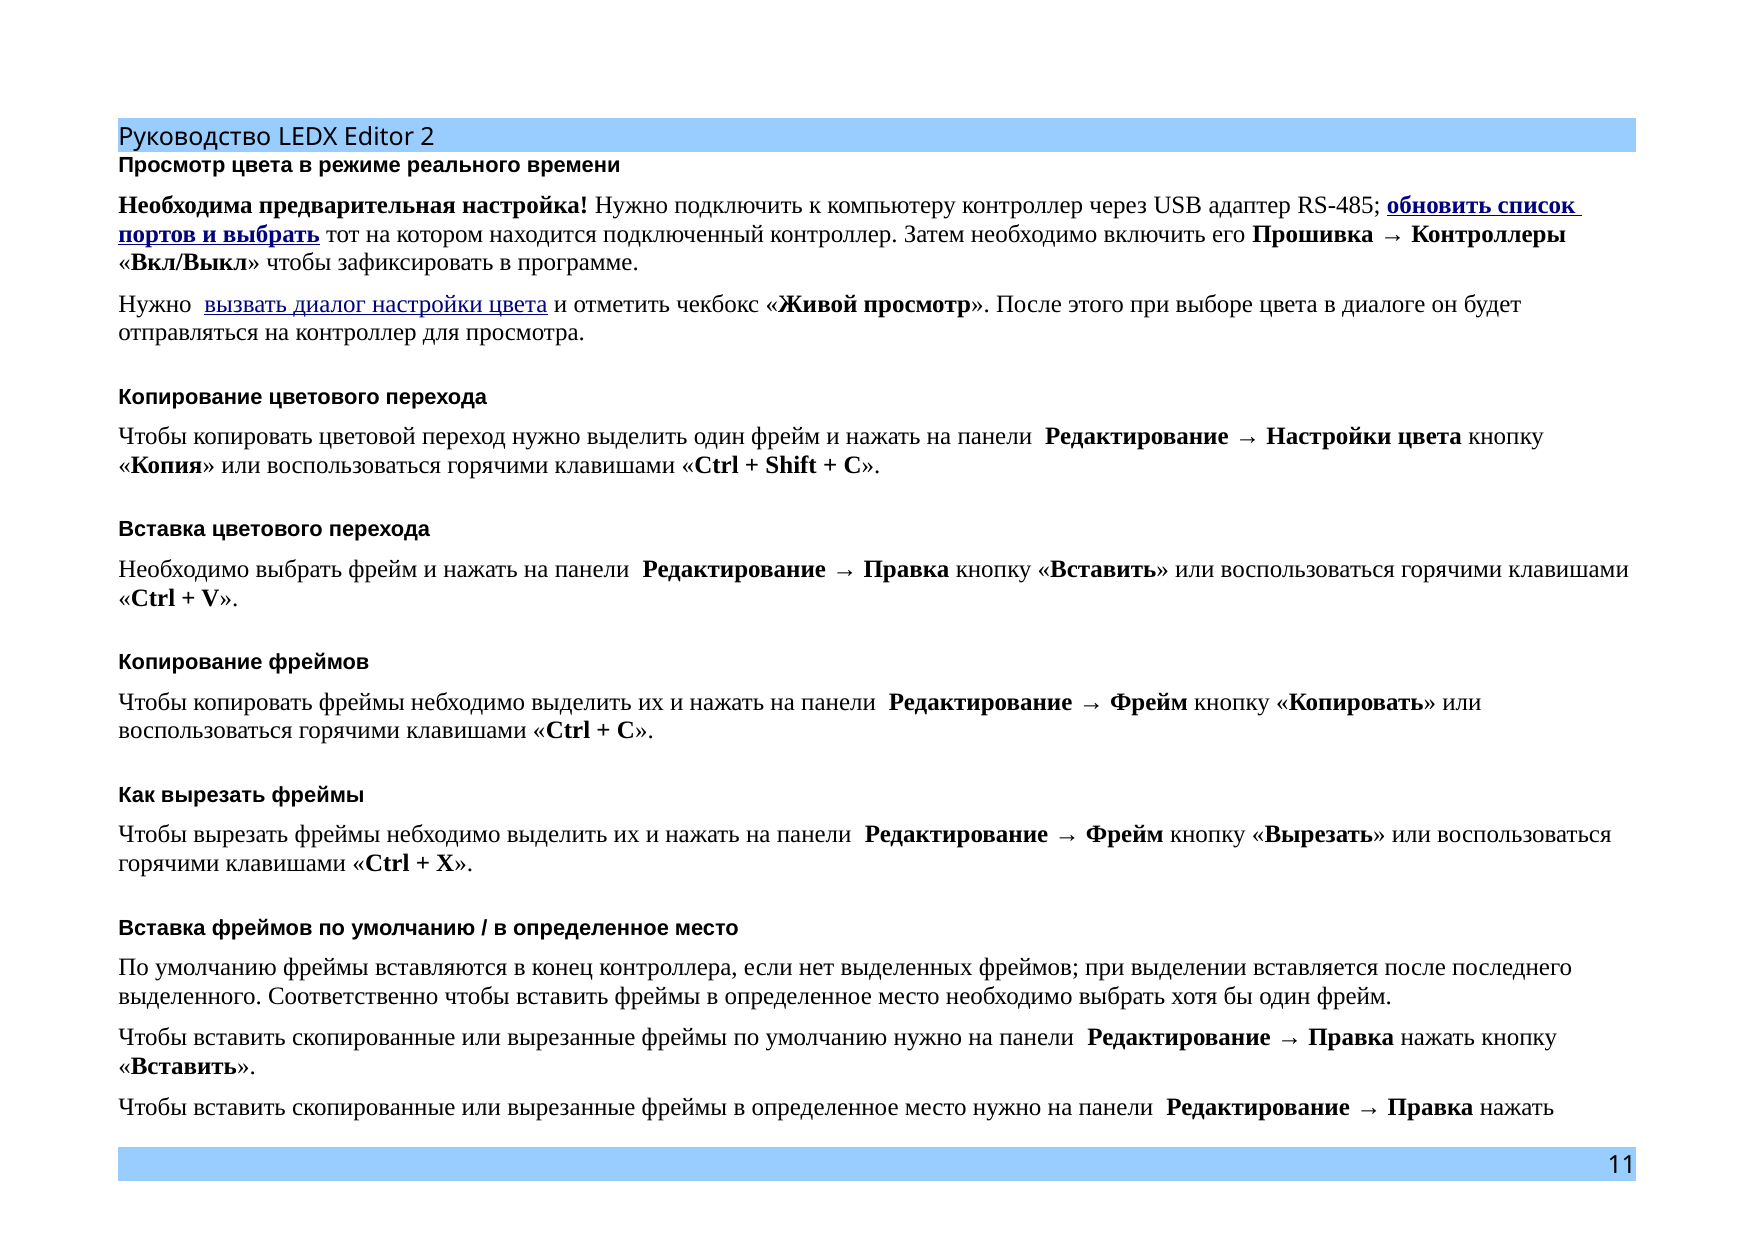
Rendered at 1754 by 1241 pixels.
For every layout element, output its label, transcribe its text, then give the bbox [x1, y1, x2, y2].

subtitle Как вырезать фреймы [118, 782, 1636, 807]
text Чтобы копировать цветовой переход нужно выделить один фрейм и нажать на панели Редактирование → Настройки цвета кнопку «Копия» или воспользоваться горячими клавишами «Ctrl + Shift + C». [118, 421, 1636, 479]
text Чтобы вставить скопированные или вырезанные фреймы по умолчанию нужно на панели Редактирование → Правка нажать кнопку «Вставить». [118, 1022, 1636, 1080]
subtitle Вставка фреймов по умолчанию / в определенное место [118, 914, 1636, 940]
text По умолчанию фреймы вставляются в конец контроллера, если нет выделенных фреймов; при выделении вставляется после последнего выделенного. Соответственно чтобы вставить фреймы в определенное место необходимо выбрать хотя бы один фрейм. [118, 952, 1636, 1010]
text Необходимо выбрать фрейм и нажать на панели Редактирование → Правка кнопку «Вставить» или воспользоваться горячими клавишами «Ctrl + V». [118, 554, 1636, 612]
text Чтобы вставить скопированные или вырезанные фреймы в определенное место нужно на панели Редактирование → Правка нажать [118, 1092, 1636, 1121]
text Чтобы вырезать фреймы небходимо выделить их и нажать на панели Редактирование → Фрейм кнопку «Вырезать» или воспользоваться горячими клавишами «Ctrl + X». [118, 819, 1636, 877]
text Необходима предварительная настройка! Нужно подключить к компьютеру контроллер через USB адаптер RS-485; обновить список портов и выбрать тот на котором находится подключенный контроллер. Затем необходимо включить его Прошивка → Контроллеры «Вкл/Выкл» чтобы зафиксировать в программе. [118, 190, 1636, 276]
subtitle Вставка цветового перехода [118, 516, 1636, 542]
subtitle Просмотр цвета в режиме реального времени [118, 152, 1636, 177]
subtitle Копирование цветового перехода [118, 384, 1636, 409]
text Чтобы копировать фреймы небходимо выделить их и нажать на панели Редактирование → Фрейм кнопку «Копировать» или воспользоваться горячими клавишами «Ctrl + C». [118, 687, 1636, 744]
text Нужно вызвать диалог настройки цвета и отметить чекбокс «Живой просмотр». После этого при выборе цвета в диалоге он будет отправляться на контроллер для просмотра. [118, 289, 1636, 346]
subtitle Копирование фреймов [118, 649, 1636, 674]
